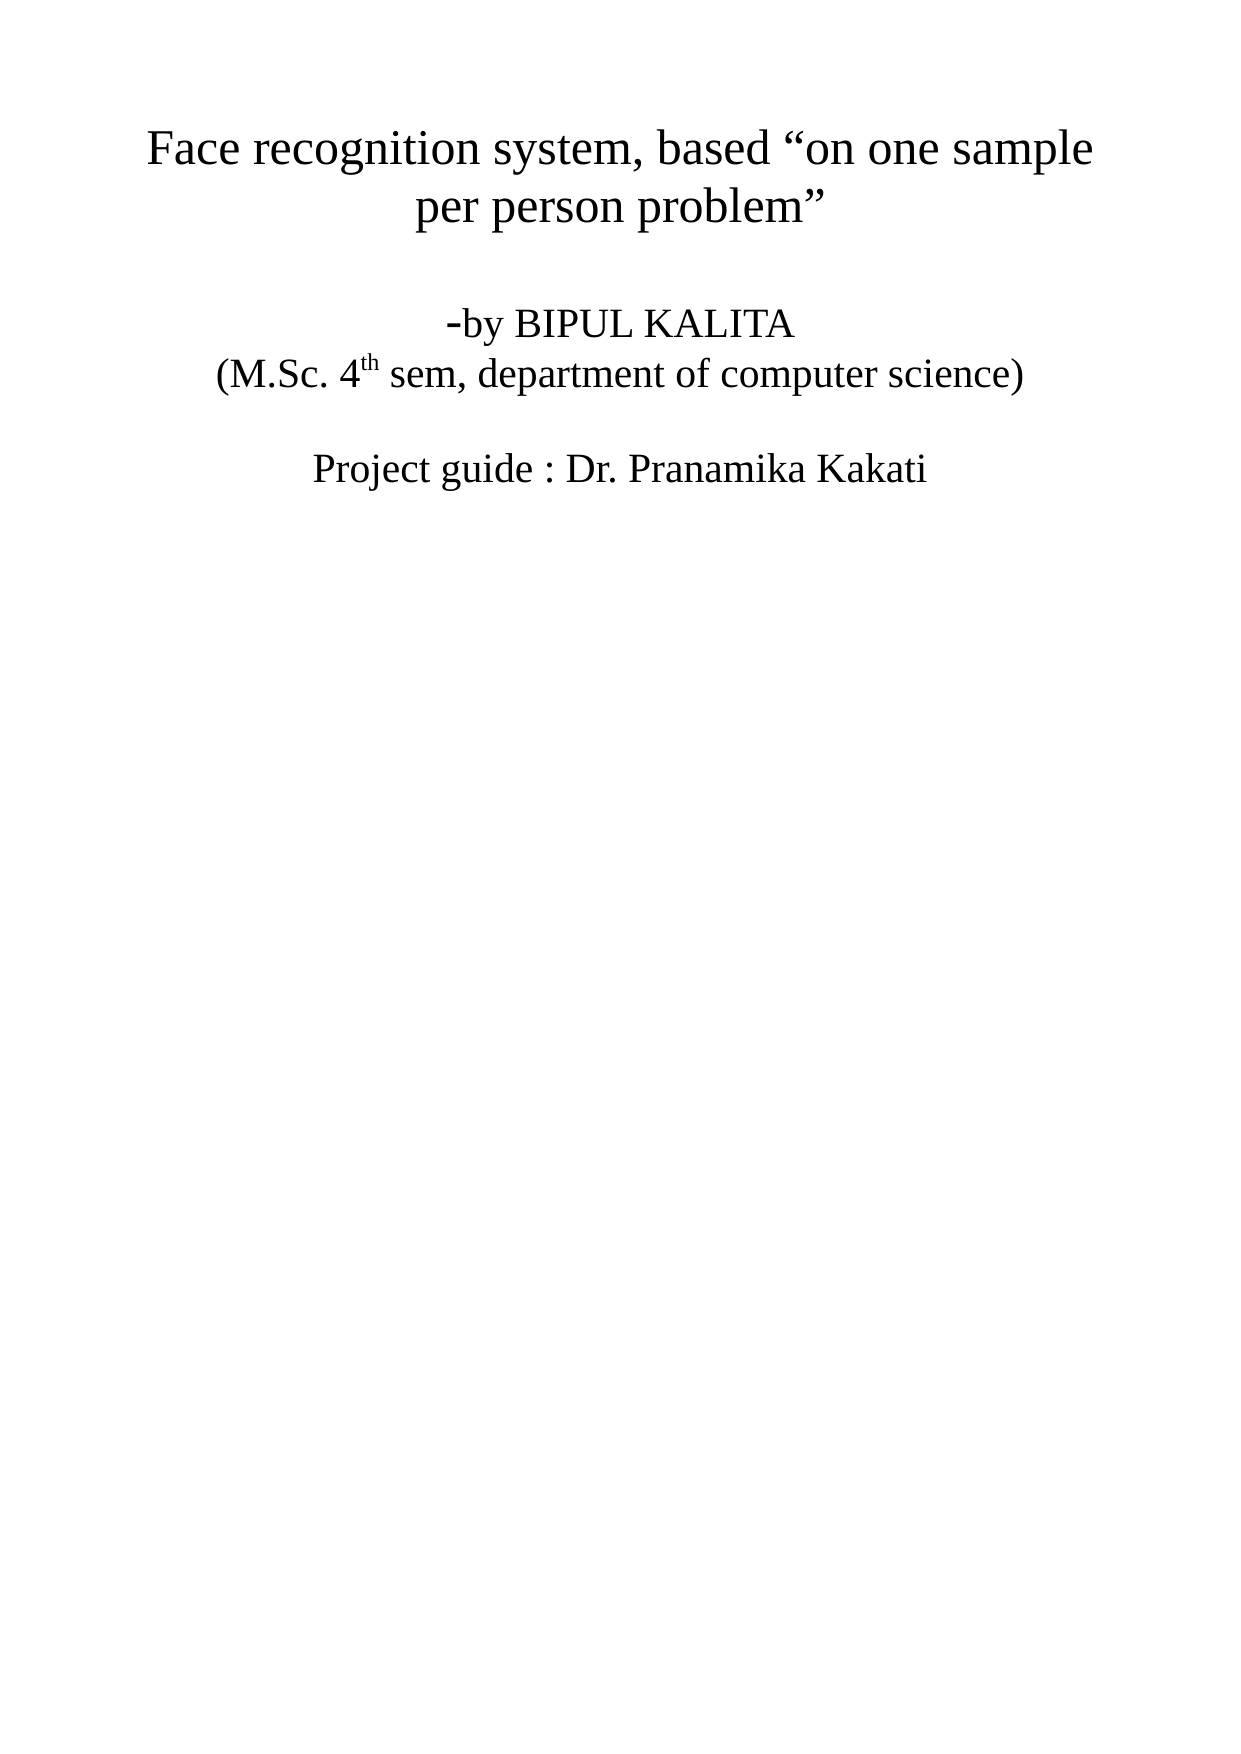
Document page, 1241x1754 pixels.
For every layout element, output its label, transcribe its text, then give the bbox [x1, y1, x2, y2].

text -by BIPUL KALITA [118, 291, 1122, 348]
text (M.Sc. 4th sem, department of computer science) [118, 348, 1122, 396]
text Face recognition system, based “on one sample per person problem” [118, 118, 1122, 233]
text Project guide : Dr. Pranamika Kakati [118, 444, 1122, 492]
